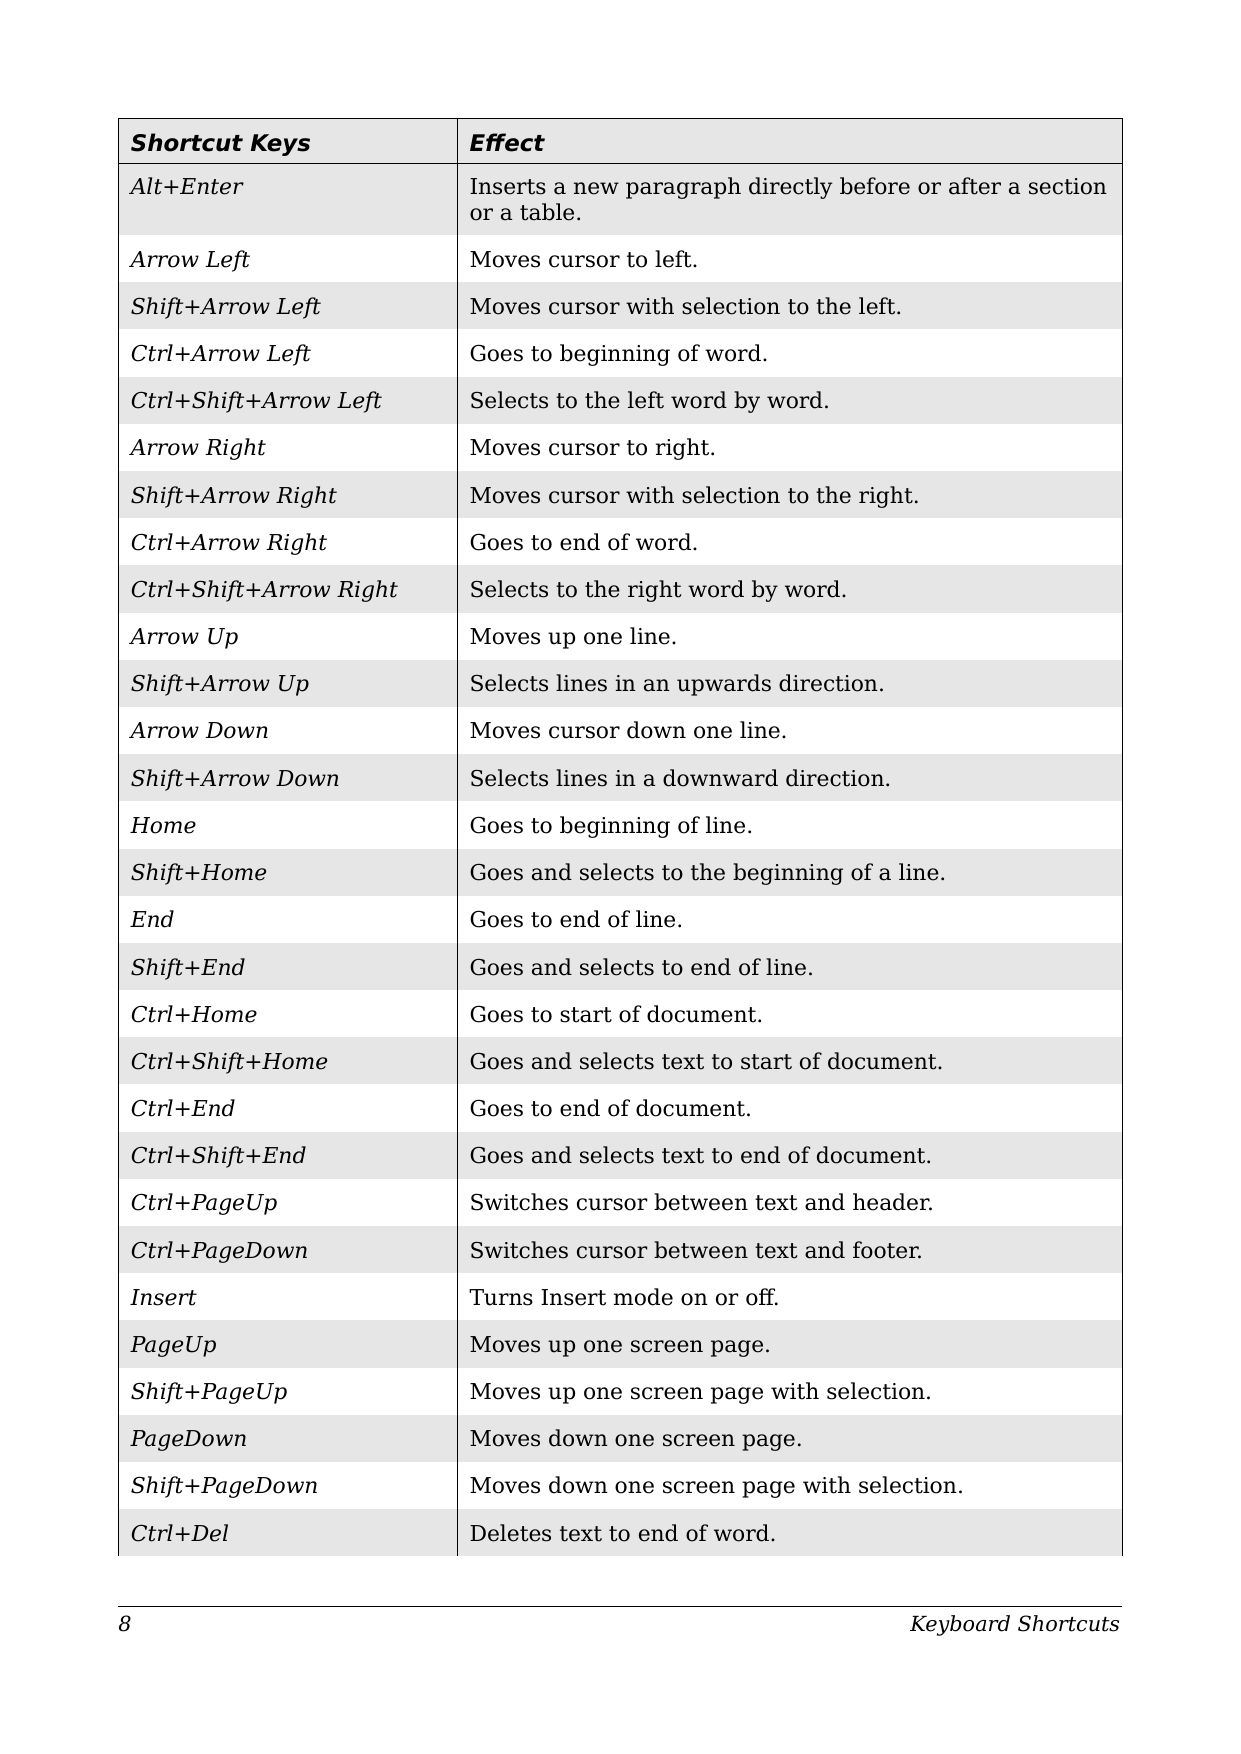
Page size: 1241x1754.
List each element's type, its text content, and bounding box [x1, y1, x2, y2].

table_cell Ctrl+Shift+Arrow Right [119, 565, 457, 613]
table_cell Goes to end of document. [458, 1085, 1122, 1132]
table_cell Goes and selects to end of line. [458, 943, 1122, 990]
table_cell Selects to the left word by word. [458, 377, 1122, 424]
table_cell Arrow Down [119, 707, 457, 754]
table_cell Inserts a new paragraph directly before or after a section or a table. [458, 164, 1122, 235]
table_cell Goes and selects to the beginning of a line. [458, 849, 1122, 896]
table_header Shortcut Keys [119, 119, 457, 163]
table_cell Moves down one screen page. [458, 1415, 1122, 1462]
table_cell Ctrl+Shift+Home [119, 1037, 457, 1084]
table_cell Shift+Home [119, 849, 457, 896]
table_cell Ctrl+PageDown [119, 1226, 457, 1273]
table_cell Moves cursor to right. [458, 424, 1122, 471]
table_cell Selects lines in an upwards direction. [458, 660, 1122, 707]
table_cell Deletes text to end of word. [458, 1509, 1122, 1556]
table_cell Switches cursor between text and header. [458, 1179, 1122, 1226]
table_cell Moves cursor with selection to the left. [458, 282, 1122, 329]
table_cell Shift+PageDown [119, 1462, 457, 1509]
table_cell Moves down one screen page with selection. [458, 1462, 1122, 1509]
table_cell Shift+Arrow Up [119, 660, 457, 707]
table_cell Selects lines in a downward direction. [458, 754, 1122, 801]
table_cell Shift+Arrow Down [119, 754, 457, 801]
table_cell Moves cursor with selection to the right. [458, 471, 1122, 518]
table_cell Ctrl+End [119, 1085, 457, 1132]
table_cell Goes to beginning of word. [458, 330, 1122, 377]
table_cell Arrow Right [119, 424, 457, 471]
table_cell Goes to end of word. [458, 518, 1122, 565]
table_cell PageDown [119, 1415, 457, 1462]
table_cell Insert [119, 1273, 457, 1320]
table_cell Ctrl+Shift+End [119, 1132, 457, 1179]
table_cell Goes to end of line. [458, 896, 1122, 943]
table_cell Ctrl+Home [119, 990, 457, 1037]
table_cell Selects to the right word by word. [458, 565, 1122, 613]
table_cell End [119, 896, 457, 943]
table_cell Ctrl+PageUp [119, 1179, 457, 1226]
table_cell Goes to beginning of line. [458, 801, 1122, 848]
table_cell Ctrl+Del [119, 1509, 457, 1556]
table_cell Shift+End [119, 943, 457, 990]
table_cell Arrow Left [119, 235, 457, 282]
table_cell Moves cursor to left. [458, 235, 1122, 282]
table_cell Goes and selects text to end of document. [458, 1132, 1122, 1179]
table_cell Shift+Arrow Left [119, 282, 457, 329]
table_cell Moves cursor down one line. [458, 707, 1122, 754]
table_cell Moves up one screen page. [458, 1320, 1122, 1368]
table_cell Home [119, 801, 457, 848]
table_cell Shift+PageUp [119, 1368, 457, 1415]
table_cell Ctrl+Arrow Right [119, 518, 457, 565]
table_cell Moves up one line. [458, 613, 1122, 660]
table_cell Alt+Enter [119, 164, 457, 235]
table_cell Goes to start of document. [458, 990, 1122, 1037]
table_cell Switches cursor between text and footer. [458, 1226, 1122, 1273]
table_cell Arrow Up [119, 613, 457, 660]
table_cell Turns Insert mode on or off. [458, 1273, 1122, 1320]
table_cell Goes and selects text to start of document. [458, 1037, 1122, 1084]
table_header Effect [458, 119, 1122, 163]
table_cell Shift+Arrow Right [119, 471, 457, 518]
table_cell Ctrl+Arrow Left [119, 330, 457, 377]
table_cell Ctrl+Shift+Arrow Left [119, 377, 457, 424]
table_cell PageUp [119, 1320, 457, 1368]
table_cell Moves up one screen page with selection. [458, 1368, 1122, 1415]
